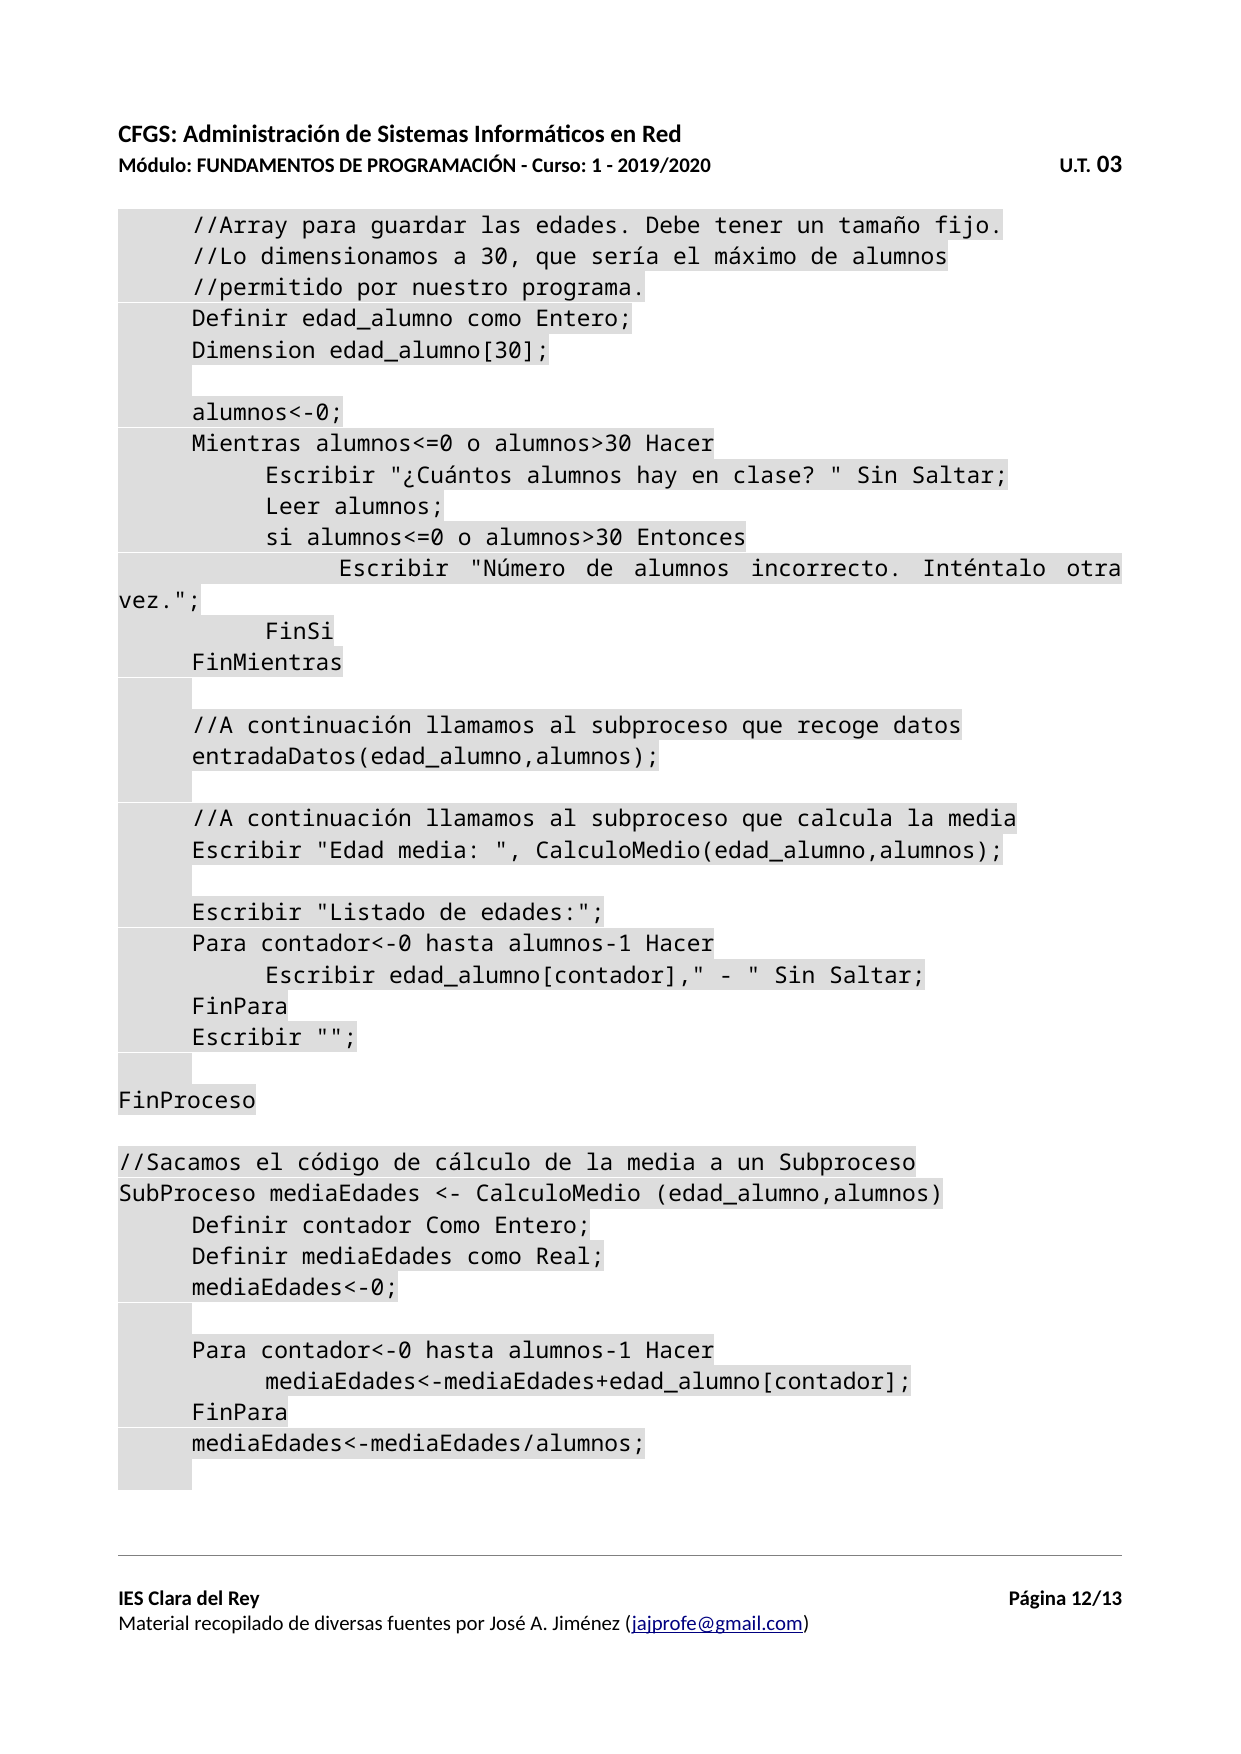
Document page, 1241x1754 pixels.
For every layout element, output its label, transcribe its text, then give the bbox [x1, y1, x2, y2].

text FinPara [288, 1396, 1122, 1427]
text Escribir "¿Cuántos alumnos hay en clase? " Sin Saltar; [1008, 459, 1122, 490]
text Para contador<-0 hasta alumnos-1 Hacer [118, 927, 1122, 959]
text //permitido por nuestro programa. [645, 271, 1122, 302]
text Leer alumnos; [444, 490, 1122, 521]
text alumnos<-0; [343, 396, 1122, 427]
text FinSi [334, 615, 1122, 646]
text Escribir "Número de alumnos incorrecto. Inténtalo otra vez."; [201, 584, 1122, 615]
text //A continuación llamamos al subproceso que calcula la media [118, 802, 1122, 834]
text Escribir edad_alumno[contador]," - " Sin Saltar; [925, 959, 1122, 990]
text entradaDatos(edad_alumno,alumnos); [659, 740, 1122, 771]
text Definir mediaEdades como Real; [604, 1240, 1122, 1271]
text mediaEdades<-mediaEdades/alumnos; [118, 1427, 1122, 1459]
text FinProceso [256, 1084, 1122, 1115]
text //Array para guardar las edades. Debe tener un tamaño fijo. [1003, 209, 1122, 240]
text Mientras alumnos<=0 o alumnos>30 Hacer [118, 427, 1122, 459]
text si alumnos<=0 o alumnos>30 Entonces [746, 521, 1122, 552]
text Escribir "Listado de edades:"; [604, 896, 1122, 927]
text Definir edad_alumno como Entero; [118, 302, 1122, 334]
text FinMientras [343, 646, 1122, 677]
text FinPara [288, 990, 1122, 1021]
text Definir contador Como Entero; [590, 1209, 1122, 1240]
text //Lo dimensionamos a 30, que sería el máximo de alumnos [948, 240, 1122, 271]
text mediaEdades<-mediaEdades+edad_alumno[contador]; [911, 1365, 1122, 1396]
text Escribir ""; [357, 1021, 1122, 1052]
text //A continuación llamamos al subproceso que recoge datos [962, 709, 1122, 740]
text Para contador<-0 hasta alumnos-1 Hacer [714, 1334, 1122, 1365]
text mediaEdades<-0; [398, 1271, 1122, 1302]
text SubProceso mediaEdades <- CalculoMedio (edad_alumno,alumnos) [118, 1177, 1122, 1209]
text //Sacamos el código de cálculo de la media a un Subproceso [916, 1146, 1122, 1177]
text Escribir "Edad media: ", CalculoMedio(edad_alumno,alumnos); [1003, 834, 1122, 865]
text Dimension edad_alumno[30]; [549, 334, 1122, 365]
